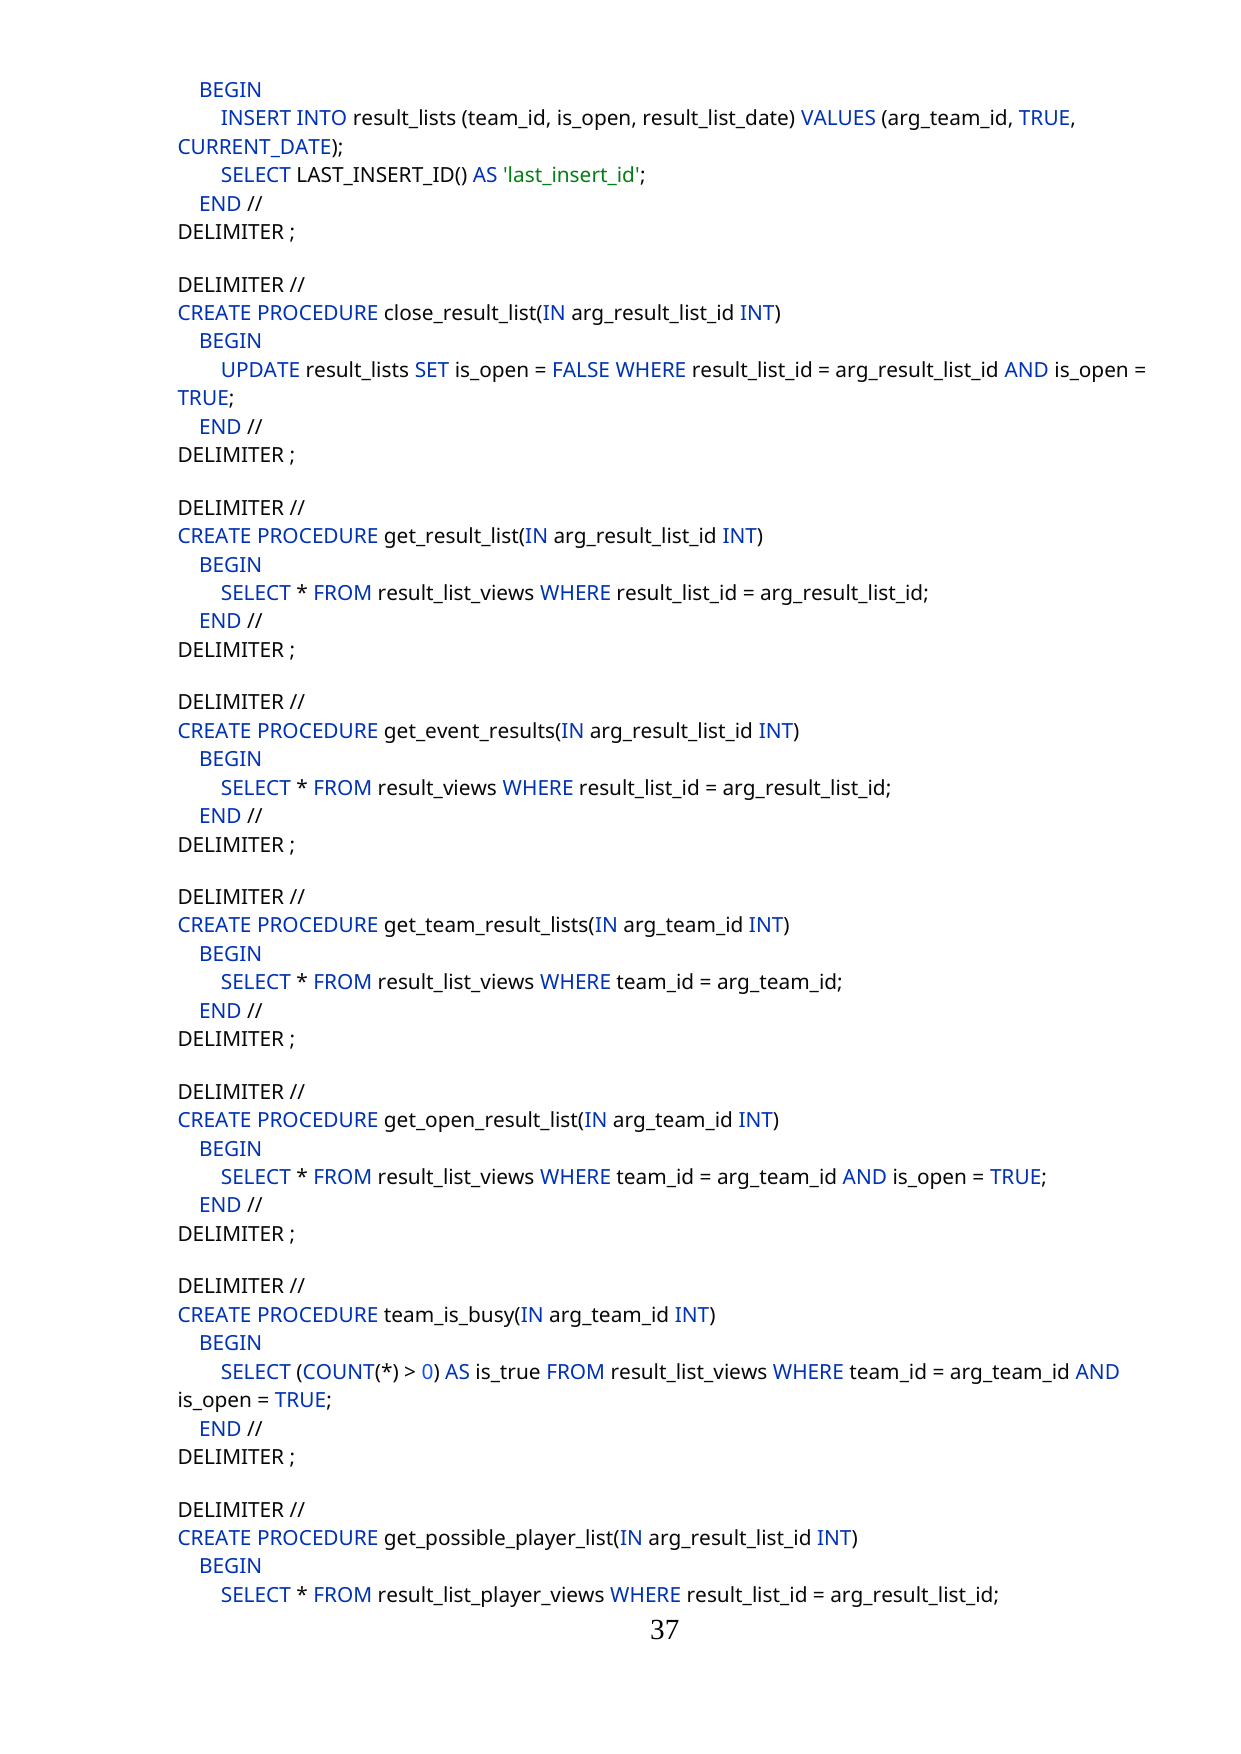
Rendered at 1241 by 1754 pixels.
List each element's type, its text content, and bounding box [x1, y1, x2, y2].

text BEGIN INSERT INTO result_lists (team_id, is_open, result_list_date) VALUES (arg_team_id, TRUE, CURRENT_DATE); SELECT LAST_INSERT_ID() AS 'last_insert_id'; END // DELIMITER ; DELIMITER // CREATE PROCEDURE close_result_list(IN arg_result_list_id INT) BEGIN UPDATE result_lists SET is_open = FALSE WHERE result_list_id = arg_result_list_id AND is_open = TRUE; END // DELIMITER ; DELIMITER // CREATE PROCEDURE get_result_list(IN arg_result_list_id INT) BEGIN SELECT * FROM result_list_views WHERE result_list_id = arg_result_list_id; END // DELIMITER ; DELIMITER // CREATE PROCEDURE get_event_results(IN arg_result_list_id INT) BEGIN SELECT * FROM result_views WHERE result_list_id = arg_result_list_id; END // DELIMITER ; DELIMITER // CREATE PROCEDURE get_team_result_lists(IN arg_team_id INT) BEGIN SELECT * FROM result_list_views WHERE team_id = arg_team_id; END // DELIMITER ; DELIMITER // CREATE PROCEDURE get_open_result_list(IN arg_team_id INT) BEGIN SELECT * FROM result_list_views WHERE team_id = arg_team_id AND is_open = TRUE; END // DELIMITER ; DELIMITER // CREATE PROCEDURE team_is_busy(IN arg_team_id INT) BEGIN SELECT (COUNT(*) > 0) AS is_true FROM result_list_views WHERE team_id = arg_team_id AND is_open = TRUE; END // DELIMITER ; DELIMITER // CREATE PROCEDURE get_possible_player_list(IN arg_result_list_id INT) BEGIN SELECT * FROM result_list_player_views WHERE result_list_id = arg_result_list_id; [177, 75, 1152, 1608]
